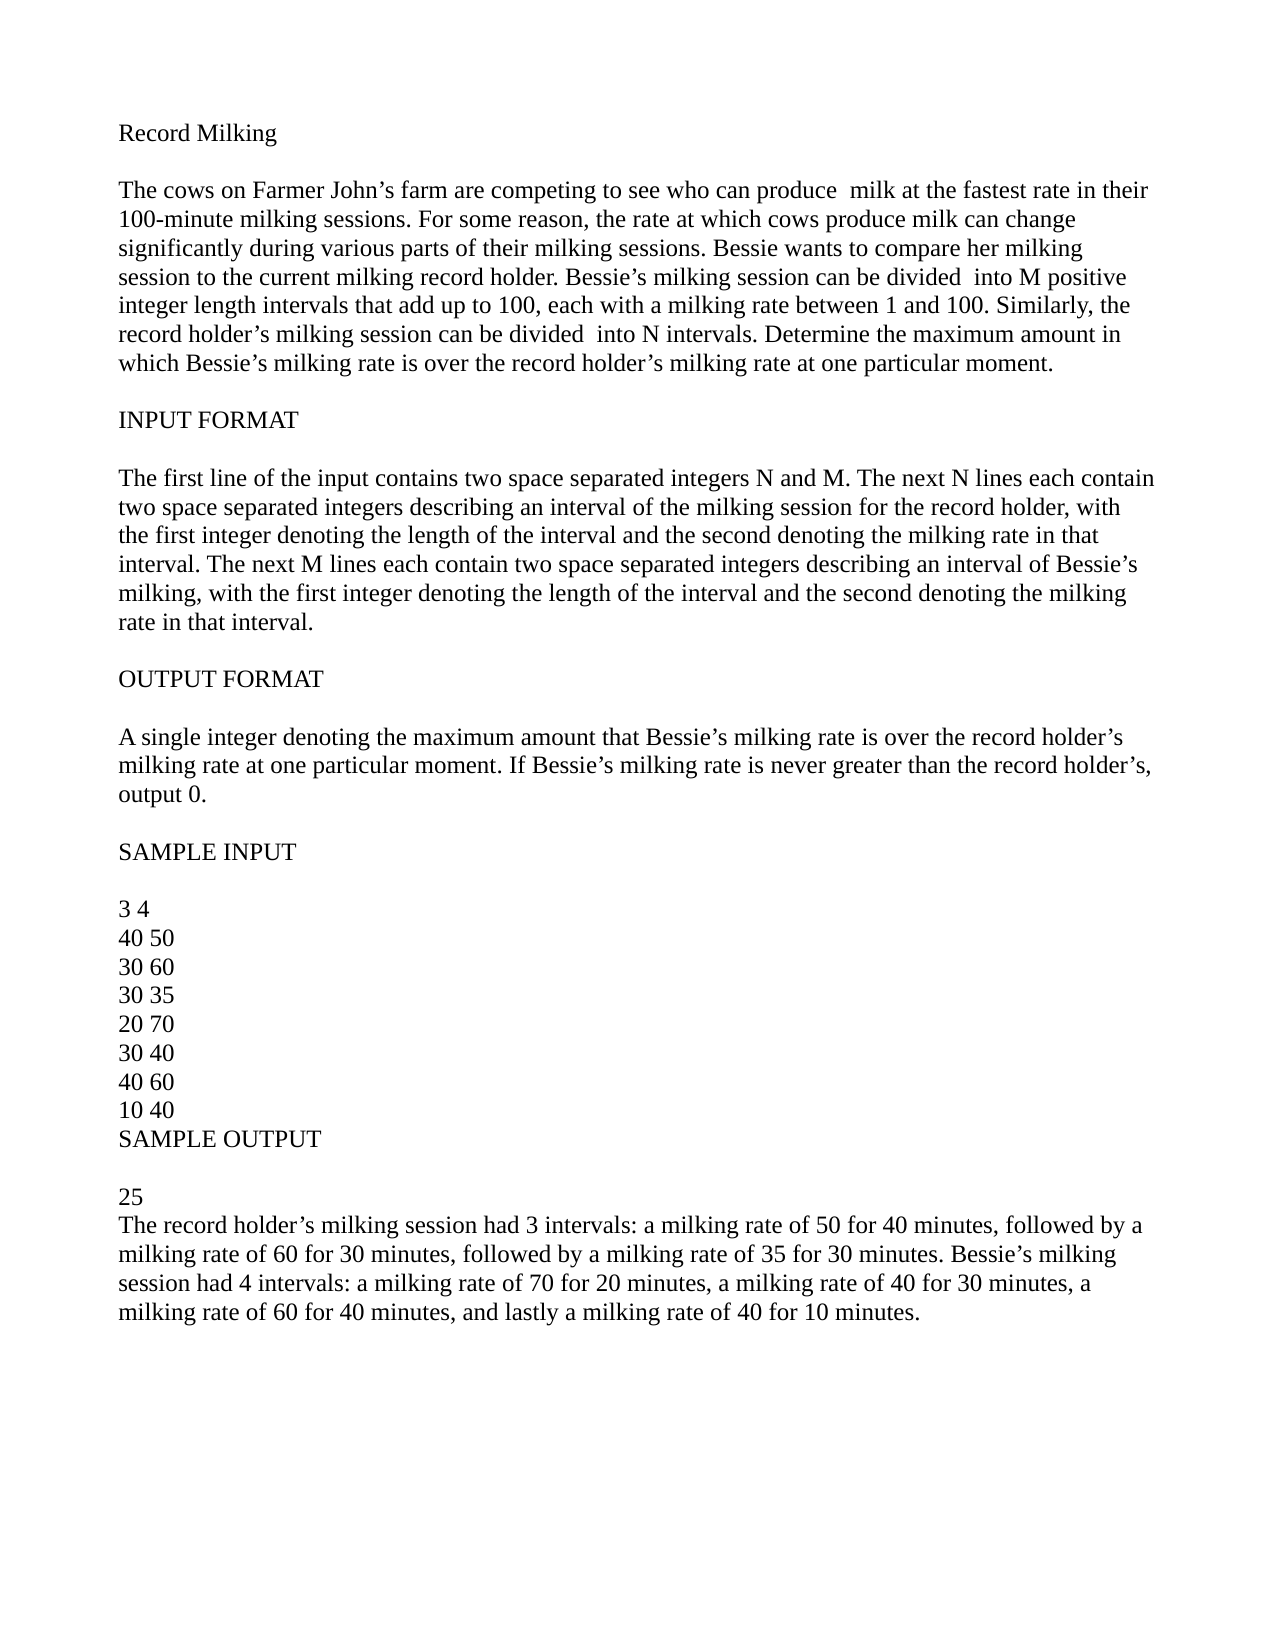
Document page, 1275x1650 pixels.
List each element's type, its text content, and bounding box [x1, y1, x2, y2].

text The cows on Farmer John’s farm are competing to see who can produce milk at the fastest rate in their 100-minute milking sessions. For some reason, the rate at which cows produce milk can change significantly during various parts of their milking sessions. Bessie wants to compare her milking session to the current milking record holder. Bessie’s milking session can be divided into M positive integer length intervals that add up to 100, each with a milking rate between 1 and 100. Similarly, the record holder’s milking session can be divided into N intervals. Determine the maximum amount in which Bessie’s milking rate is over the record holder’s milking rate at one particular moment. [118, 176, 1157, 377]
text The record holder’s milking session had 3 intervals: a milking rate of 50 for 40 minutes, followed by a milking rate of 60 for 30 minutes, followed by a milking rate of 35 for 30 minutes. Bessie’s milking session had 4 intervals: a milking rate of 70 for 20 minutes, a milking rate of 40 for 30 minutes, a milking rate of 60 for 40 minutes, and lastly a milking rate of 40 for 10 minutes. [118, 1211, 1157, 1326]
text 20 70 [118, 1009, 1157, 1038]
text 10 40 [118, 1096, 1157, 1124]
text 30 40 [118, 1038, 1157, 1067]
text 40 60 [118, 1067, 1157, 1096]
text Record Milking [118, 118, 1157, 147]
text INPUT FORMAT [118, 406, 1157, 434]
text OUTPUT FORMAT [118, 664, 1157, 693]
text SAMPLE INPUT [118, 837, 1157, 866]
text 40 50 [118, 923, 1157, 952]
text A single integer denoting the maximum amount that Bessie’s milking rate is over the record holder’s milking rate at one particular moment. If Bessie’s milking rate is never greater than the record holder’s, output 0. [118, 722, 1157, 808]
text SAMPLE OUTPUT [118, 1124, 1157, 1153]
text 25 [118, 1182, 1157, 1211]
text 30 35 [118, 981, 1157, 1009]
text 30 60 [118, 952, 1157, 981]
text The first line of the input contains two space separated integers N and M. The next N lines each contain two space separated integers describing an interval of the milking session for the record holder, with the first integer denoting the length of the interval and the second denoting the milking rate in that interval. The next M lines each contain two space separated integers describing an interval of Bessie’s milking, with the first integer denoting the length of the interval and the second denoting the milking rate in that interval. [118, 463, 1157, 636]
text 3 4 [118, 894, 1157, 923]
